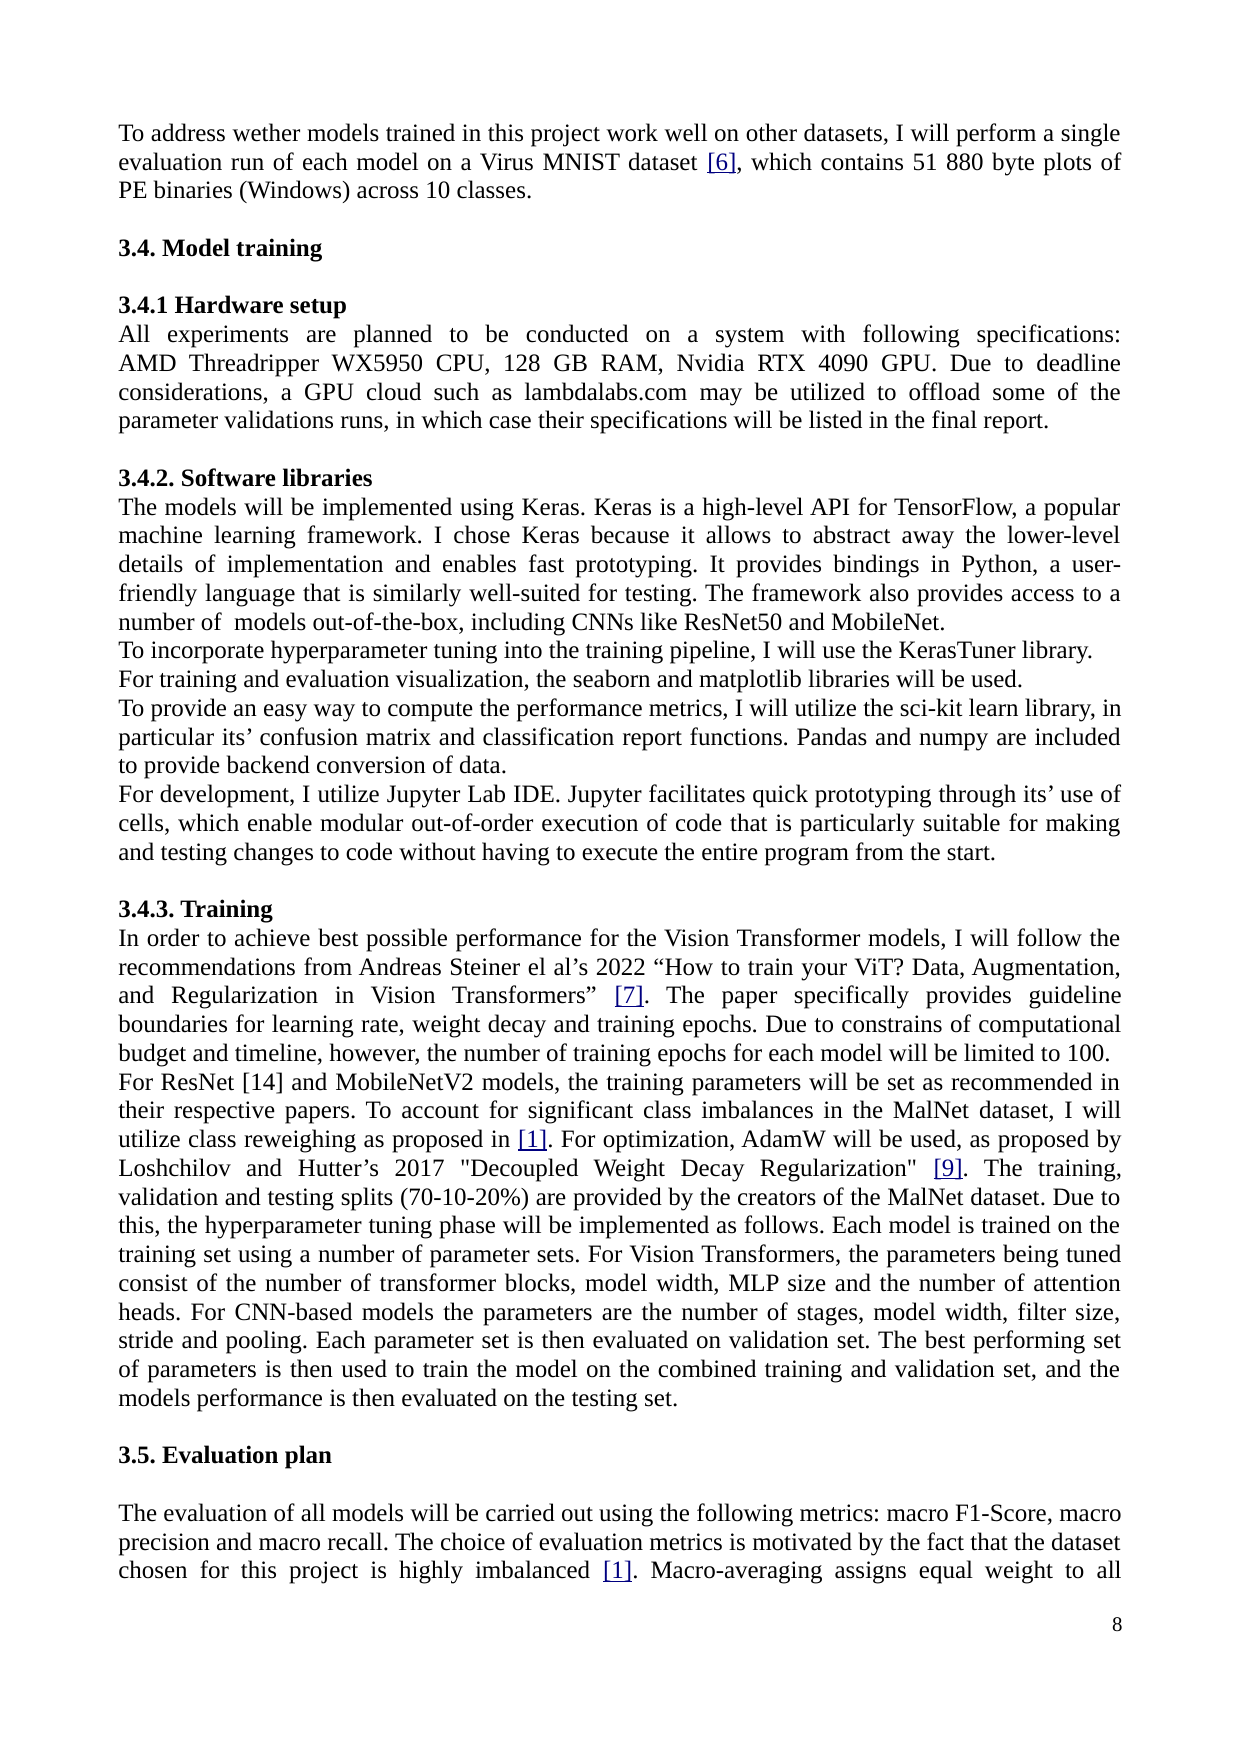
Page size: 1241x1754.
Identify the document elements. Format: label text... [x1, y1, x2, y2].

text To provide an easy way to compute the performance metrics, I will utilize the sci-kit learn library, in particular its’ confusion matrix and classification report functions. Pandas and numpy are included to provide backend conversion of data. [118, 693, 1122, 779]
text 3.4.3. Training [118, 894, 1122, 923]
text For training and evaluation visualization, the seaborn and matplotlib libraries will be used. [118, 664, 1122, 693]
text For development, I utilize Jupyter Lab IDE. Jupyter facilitates quick prototyping through its’ use of cells, which enable modular out-of-order execution of code that is particularly suitable for making and testing changes to code without having to execute the entire program from the start. [118, 779, 1122, 866]
text The evaluation of all models will be carried out using the following metrics: macro F1-Score, macro precision and macro recall. The choice of evaluation metrics is motivated by the fact that the dataset chosen for this project is highly imbalanced [1]. Macro-averaging assigns equal weight to all [118, 1498, 1122, 1584]
text 3.4. Model training [118, 233, 1122, 262]
text In order to achieve best possible performance for the Vision Transformer models, I will follow the recommendations from Andreas Steiner el al’s 2022 “How to train your ViT? Data, Augmentation, and Regularization in Vision Transformers” [7]. The paper specifically provides guideline boundaries for learning rate, weight decay and training epochs. Due to constrains of computational budget and timeline, however, the number of training epochs for each model will be limited to 100. [118, 923, 1122, 1067]
text To address wether models trained in this project work well on other datasets, I will perform a single evaluation run of each model on a Virus MNIST dataset [6], which contains 51 880 byte plots of PE binaries (Windows) across 10 classes. [118, 118, 1122, 204]
text The models will be implemented using Keras. Keras is a high-level API for TensorFlow, a popular machine learning framework. I chose Keras because it allows to abstract away the lower-level details of implementation and enables fast prototyping. It provides bindings in Python, a user-friendly language that is similarly well-suited for testing. The framework also provides access to a number of models out-of-the-box, including CNNs like ResNet50 and MobileNet. [118, 492, 1122, 636]
text For ResNet [14] and MobileNetV2 models, the training parameters will be set as recommended in their respective papers. To account for significant class imbalances in the MalNet dataset, I will utilize class reweighing as proposed in [1]. For optimization, AdamW will be used, as proposed by Loshchilov and Hutter’s 2017 "Decoupled Weight Decay Regularization" [9]. The training, validation and testing splits (70-10-20%) are provided by the creators of the MalNet dataset. Due to this, the hyperparameter tuning phase will be implemented as follows. Each model is trained on the training set using a number of parameter sets. For Vision Transformers, the parameters being tuned consist of the number of transformer blocks, model width, MLP size and the number of attention heads. For CNN-based models the parameters are the number of stages, model width, filter size, stride and pooling. Each parameter set is then evaluated on validation set. The best performing set of parameters is then used to train the model on the combined training and validation set, and the models performance is then evaluated on the testing set. [118, 1067, 1122, 1412]
text 3.4.1 Hardware setup [118, 291, 1122, 319]
text To incorporate hyperparameter tuning into the training pipeline, I will use the KerasTuner library. [118, 636, 1122, 664]
text 3.4.2. Software libraries [118, 463, 1122, 492]
text All experiments are planned to be conducted on a system with following specifications: AMD Threadripper WX5950 CPU, 128 GB RAM, Nvidia RTX 4090 GPU. Due to deadline considerations, a GPU cloud such as lambdalabs.com may be utilized to offload some of the parameter validations runs, in which case their specifications will be listed in the final report. [118, 319, 1122, 434]
text 3.5. Evaluation plan [118, 1441, 1122, 1469]
